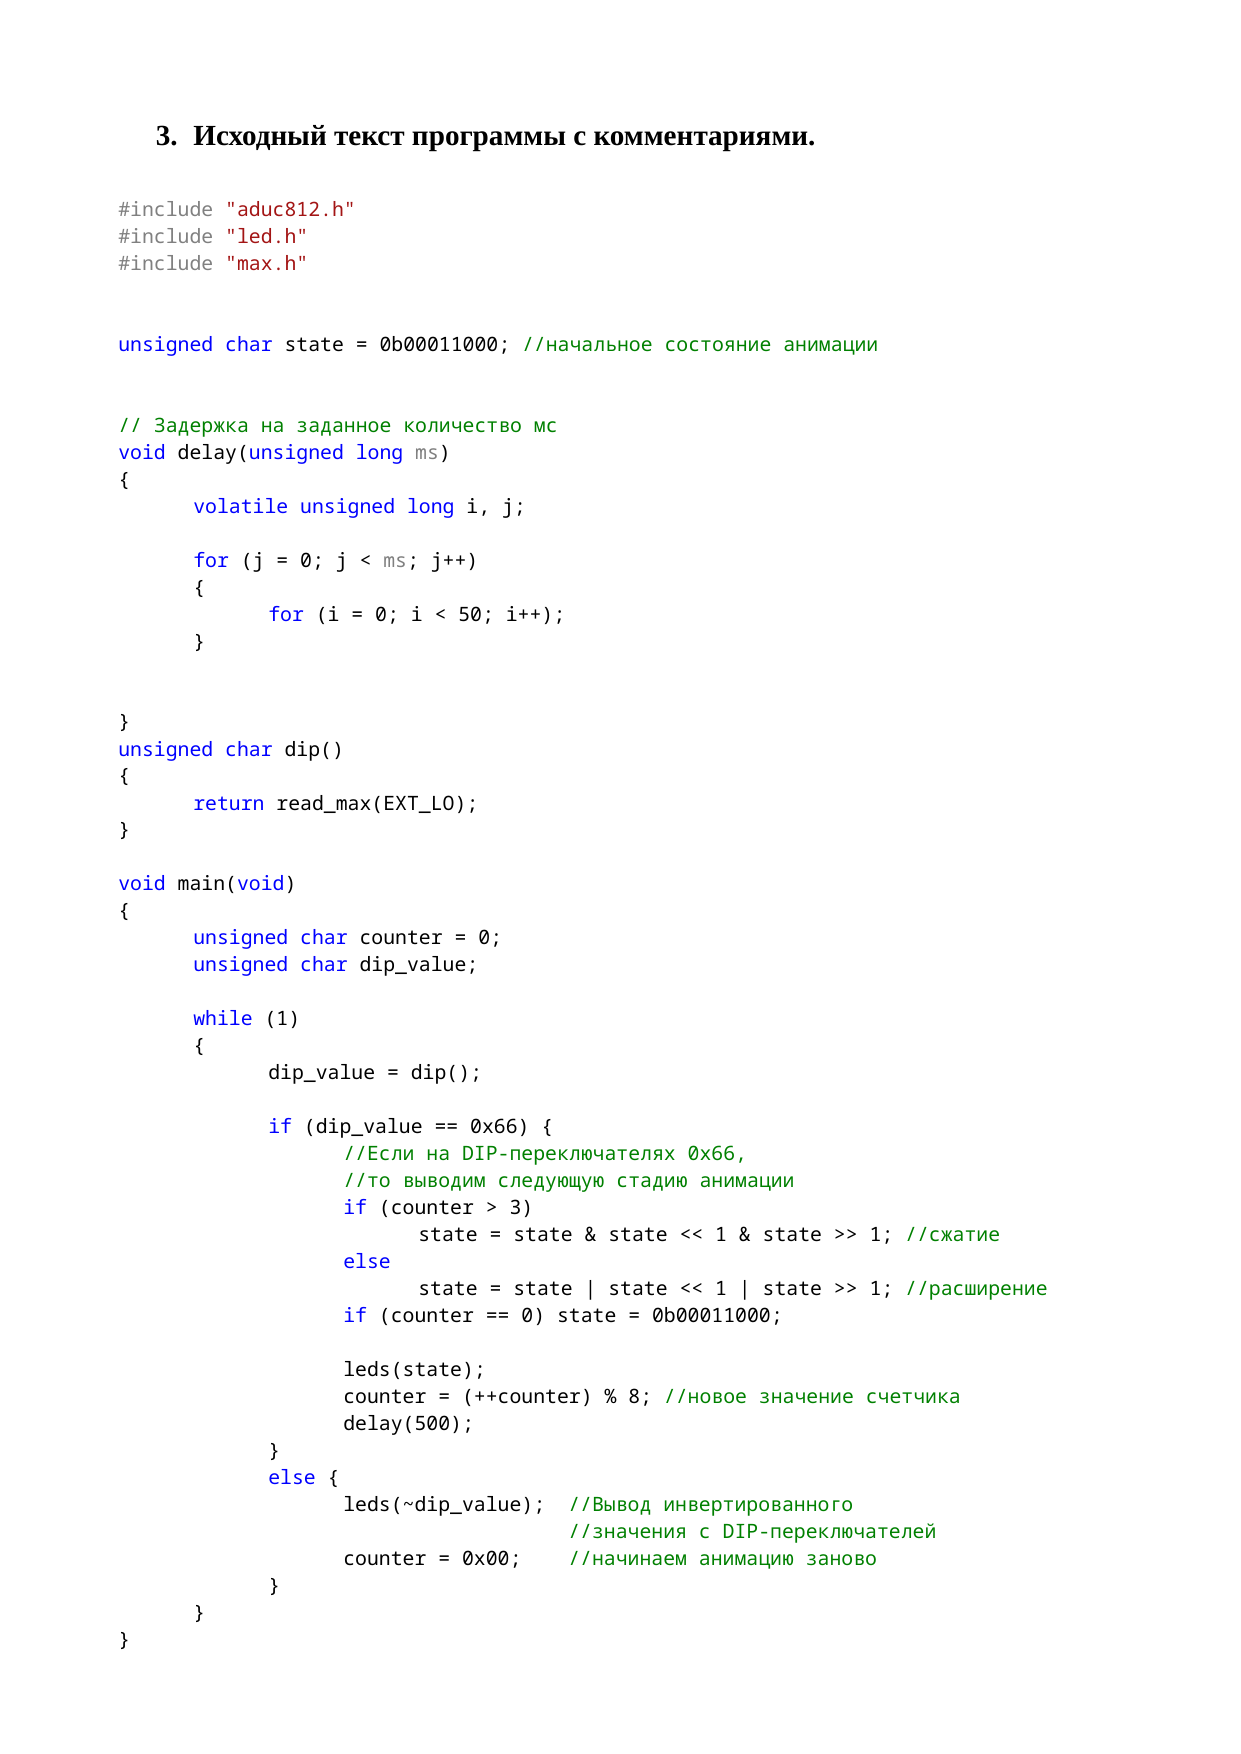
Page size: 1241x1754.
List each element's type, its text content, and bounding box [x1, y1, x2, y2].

text //значения с DIP-переключателей [118, 1517, 1181, 1544]
text } [118, 1598, 1181, 1625]
text return read_max(EXT_LO); [118, 789, 1181, 816]
text for (j = 0; j < ms; j++) [118, 546, 1181, 573]
text leds(~dip_value); //Вывод инвертированного [118, 1490, 1181, 1517]
text } [118, 1625, 1181, 1652]
text //то выводим следующую стадию анимации [118, 1166, 1181, 1193]
text } [118, 627, 1181, 654]
text { [118, 573, 1181, 600]
text } [118, 1571, 1181, 1598]
text // Задержка на заданное количество мс [118, 411, 1181, 438]
text unsigned char dip() [118, 735, 1181, 762]
text while (1) [118, 1004, 1181, 1032]
text if (counter > 3) [118, 1193, 1181, 1220]
text leds(state); [118, 1355, 1181, 1382]
text #include "led.h" [118, 222, 1181, 249]
text state = state | state << 1 | state >> 1; //расширение [118, 1274, 1181, 1301]
text unsigned char dip_value; [118, 951, 1181, 978]
text unsigned char state = 0b00011000; //начальное состояние анимации [118, 330, 1181, 357]
text delay(500); [118, 1409, 1181, 1436]
text } [118, 816, 1181, 843]
text for (i = 0; i < 50; i++); [118, 600, 1181, 627]
text volatile unsigned long i, j; [118, 492, 1181, 519]
text void main(void) [118, 870, 1181, 897]
text void delay(unsigned long ms) [118, 438, 1181, 465]
text dip_value = dip(); [118, 1058, 1181, 1086]
text { [118, 1032, 1181, 1058]
text if (counter == 0) state = 0b00011000; [118, 1301, 1181, 1328]
text { [118, 465, 1181, 492]
text { [118, 762, 1181, 789]
text } [118, 1436, 1181, 1463]
text #include "aduc812.h" [118, 195, 1181, 222]
text else [118, 1247, 1181, 1274]
text state = state & state << 1 & state >> 1; //сжатие [118, 1220, 1181, 1247]
text counter = 0x00; //начинаем анимацию заново [118, 1544, 1181, 1571]
text } [118, 708, 1181, 735]
text if (dip_value == 0x66) { [118, 1112, 1181, 1139]
text //Eсли на DIP-переключателях 0x66, [118, 1139, 1181, 1166]
text { [118, 897, 1181, 924]
text counter = (++counter) % 8; //новое значение счетчика [118, 1382, 1181, 1409]
text unsigned char counter = 0; [118, 924, 1181, 951]
text else { [118, 1463, 1181, 1490]
text #include "max.h" [118, 249, 1181, 276]
list Исходный текст программы с комментариями. [156, 118, 1181, 152]
